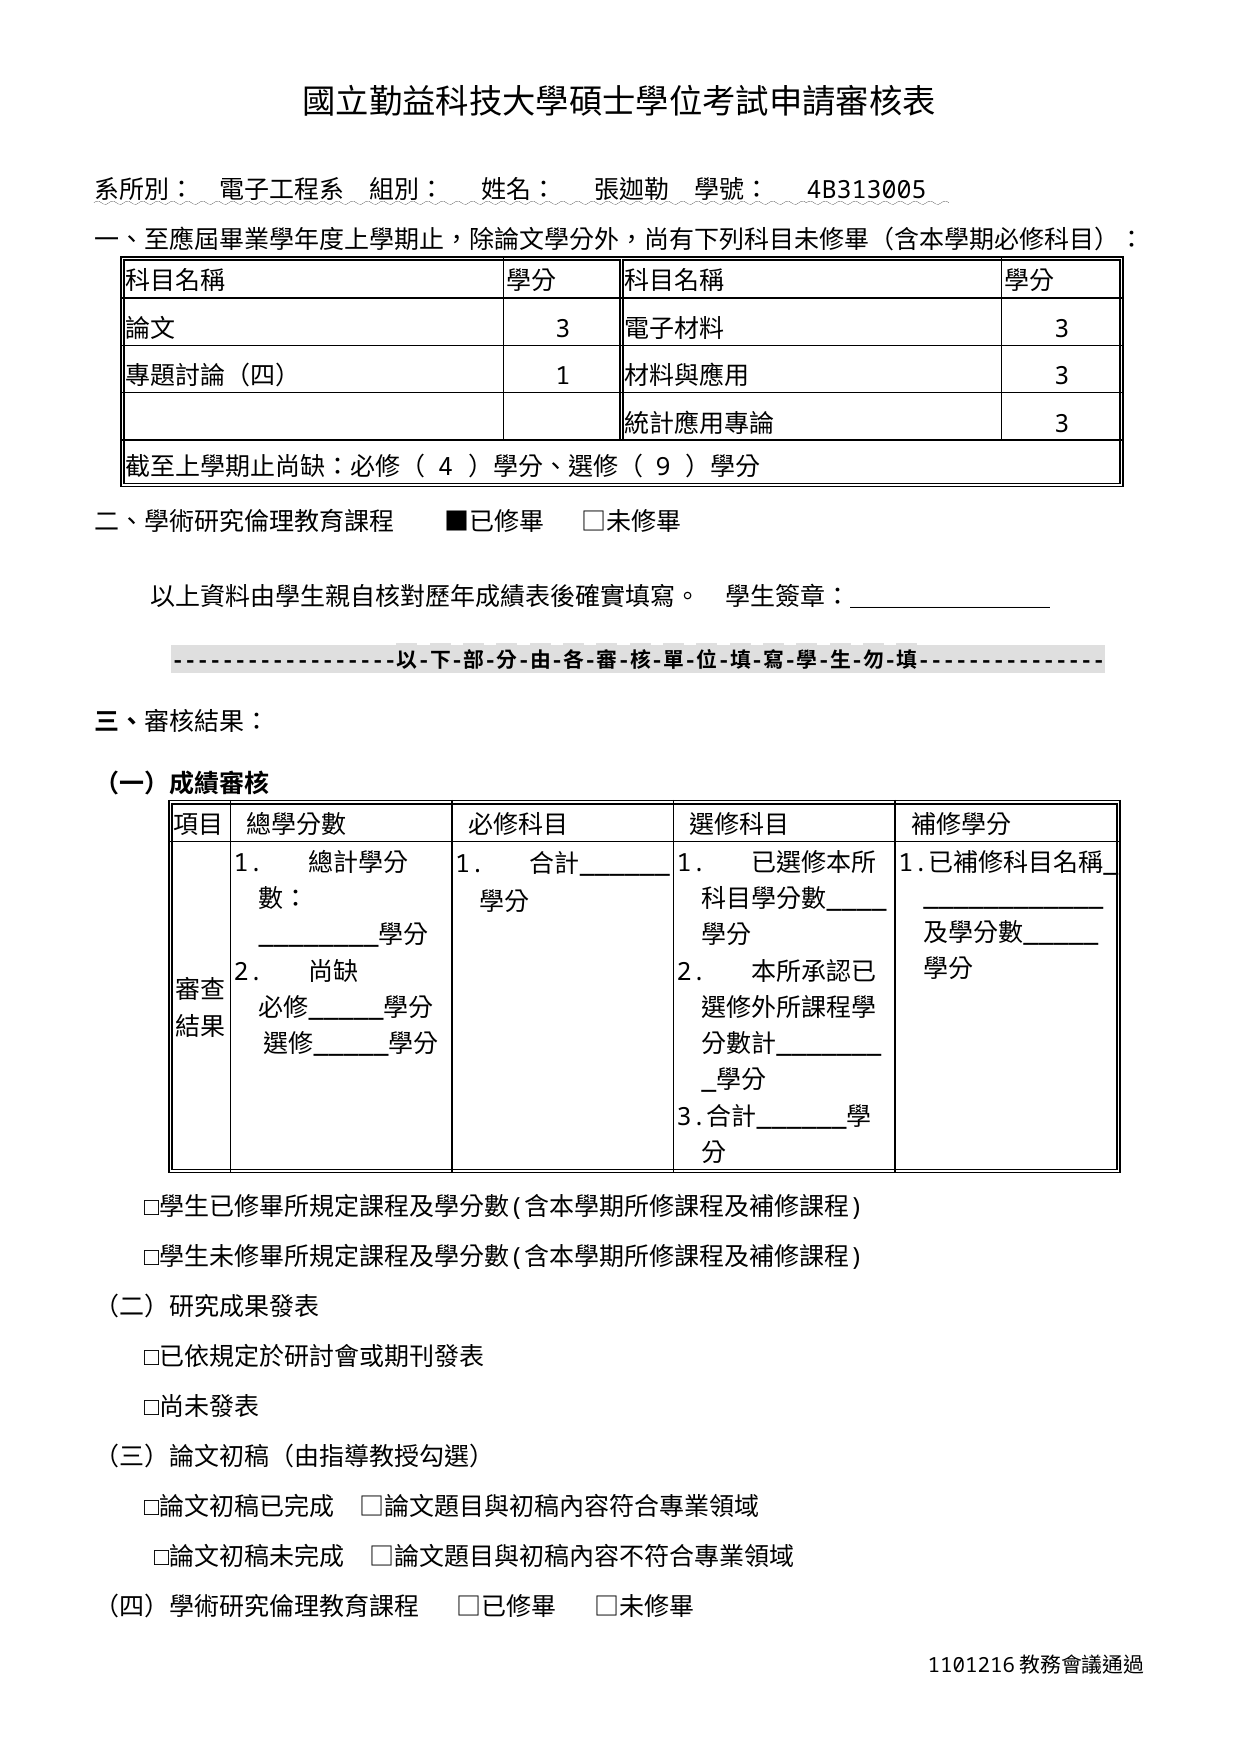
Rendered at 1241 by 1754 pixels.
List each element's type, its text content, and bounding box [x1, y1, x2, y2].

table_cell 電子材料 [624, 299, 1001, 344]
text （四）學術研究倫理教育課程 □已修畢 □未修畢 [94, 1586, 1144, 1623]
table_cell 3 [1002, 346, 1119, 392]
table_cell 材料與應用 [624, 346, 1001, 392]
table_cell 3 [1002, 299, 1119, 344]
text □尚未發表 [144, 1386, 1144, 1423]
table_header 科目名稱 [624, 261, 1001, 297]
table_header 科目名稱 [125, 261, 503, 297]
text （三）論文初稿（由指導教授勾選） [94, 1436, 1144, 1473]
table_cell 合計______學分 [453, 842, 673, 1168]
table_cell 審查 結果 [173, 842, 230, 1168]
table_cell 1 [504, 346, 619, 392]
table_cell [504, 393, 619, 439]
table_header 必修科目 [453, 805, 673, 841]
table_cell 1.已補修科目名稱_____________及學分數_____學分 [896, 842, 1116, 1168]
text 系所別： 電子工程系 組別： 姓名： 張迦勒 學號： 4B313005 [94, 169, 1144, 206]
table_cell 統計應用專論 [624, 393, 1001, 439]
text □論文初稿已完成 □論文題目與初稿內容符合專業領域 [144, 1486, 1144, 1523]
table_cell 已選修本所科目學分數____學分 本所承認已選修外所課程學分數計________學分 3.合計______學分 [674, 842, 894, 1168]
text 二、學術研究倫理教育課程 ■已修畢 □未修畢 [94, 500, 1144, 537]
text □學生未修畢所規定課程及學分數(含本學期所修課程及補修課程) [144, 1236, 1144, 1273]
table_cell [125, 393, 503, 439]
text □已依規定於研討會或期刊發表 [144, 1336, 1144, 1373]
table_header 學分 [504, 261, 619, 297]
table_header 補修學分 [896, 805, 1116, 841]
text □學生已修畢所規定課程及學分數(含本學期所修課程及補修課程) [144, 1186, 1144, 1223]
table_cell 論文 [125, 299, 503, 344]
table_header 總學分數 [231, 805, 451, 841]
table_header 選修科目 [674, 805, 894, 841]
table_cell 總計學分數： ________學分 尚缺 必修_____學分 選修_____學分 [231, 842, 451, 1168]
table_header 項目 [173, 805, 230, 841]
table_cell 3 [1002, 393, 1119, 439]
text （一）成績審核 [94, 762, 1144, 800]
text （二）研究成果發表 [94, 1286, 1144, 1323]
table_cell 截至上學期止尚缺：必修（ 4 ）學分、選修（ 9 ）學分 [125, 441, 1119, 482]
table_header 學分 [1002, 261, 1119, 297]
text 國立勤益科技大學碩士學位考試申請審核表 [94, 75, 1144, 123]
text □論文初稿未完成 □論文題目與初稿內容不符合專業領域 [94, 1536, 1144, 1573]
text ------------------以-下-部-分-由-各-審-核-單-位-填-寫-學-生-勿-填--------------- [94, 637, 1144, 675]
text 以上資料由學生親自核對歷年成績表後確實填寫。 學生簽章：＿＿＿＿＿＿＿＿ [150, 575, 1144, 612]
text 一、至應屆畢業學年度上學期止，除論文學分外，尚有下列科目未修畢（含本學期必修科目）： [94, 219, 1144, 256]
text 三、審核結果： [94, 700, 1144, 737]
table_cell 專題討論（四） [125, 346, 503, 392]
table_cell 3 [504, 299, 619, 344]
